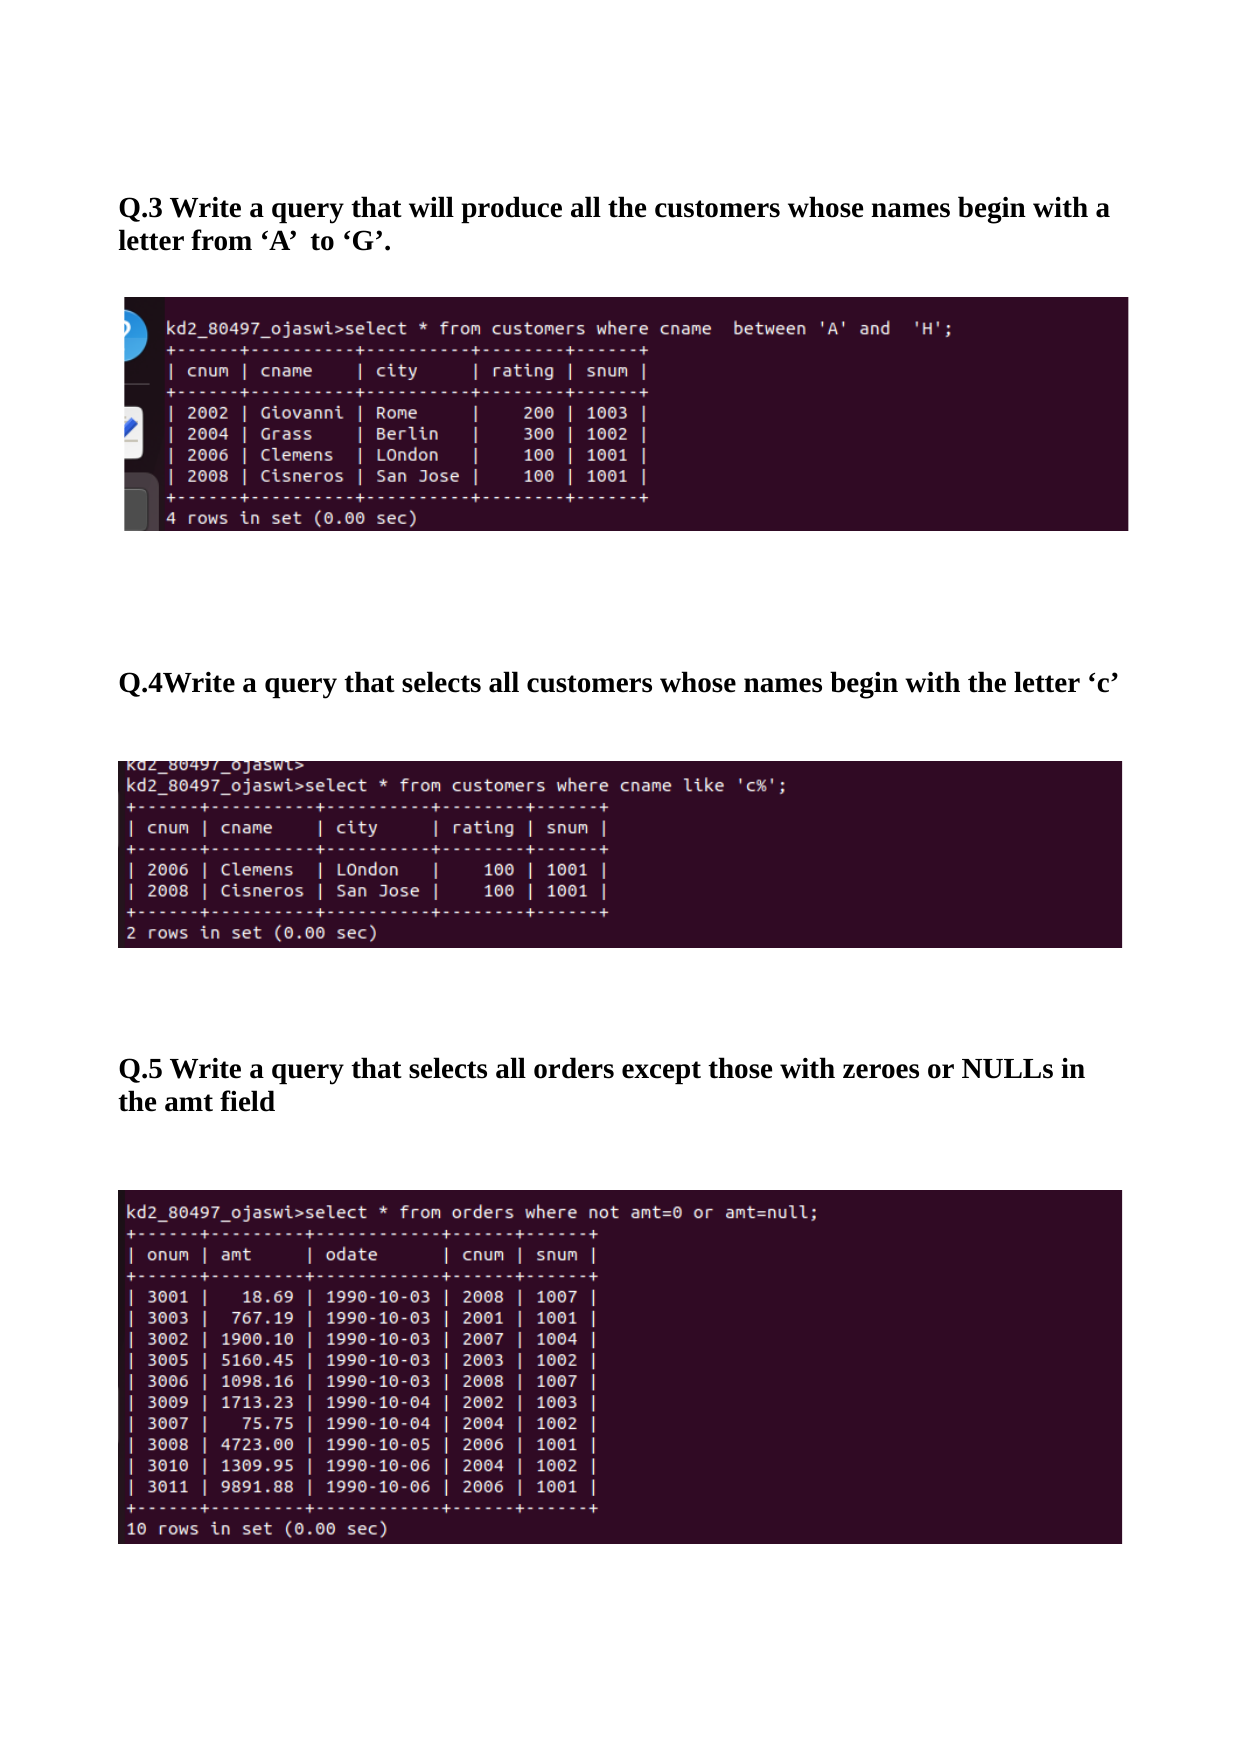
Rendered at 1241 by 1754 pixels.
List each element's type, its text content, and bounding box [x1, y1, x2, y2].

text Q.4Write a query that selects all customers whose names begin with the letter ‘c’ [118, 665, 1122, 698]
text Q.3 Write a query that will produce all the customers whose names begin with a [118, 190, 1122, 223]
picture [124, 297, 1129, 531]
text Q.5 Write a query that selects all orders except those with zeroes or NULLs in the amt field [118, 1051, 1122, 1118]
picture [118, 761, 1123, 948]
picture [118, 1190, 1123, 1544]
text letter from ‘A’ to ‘G’. [118, 223, 1122, 257]
